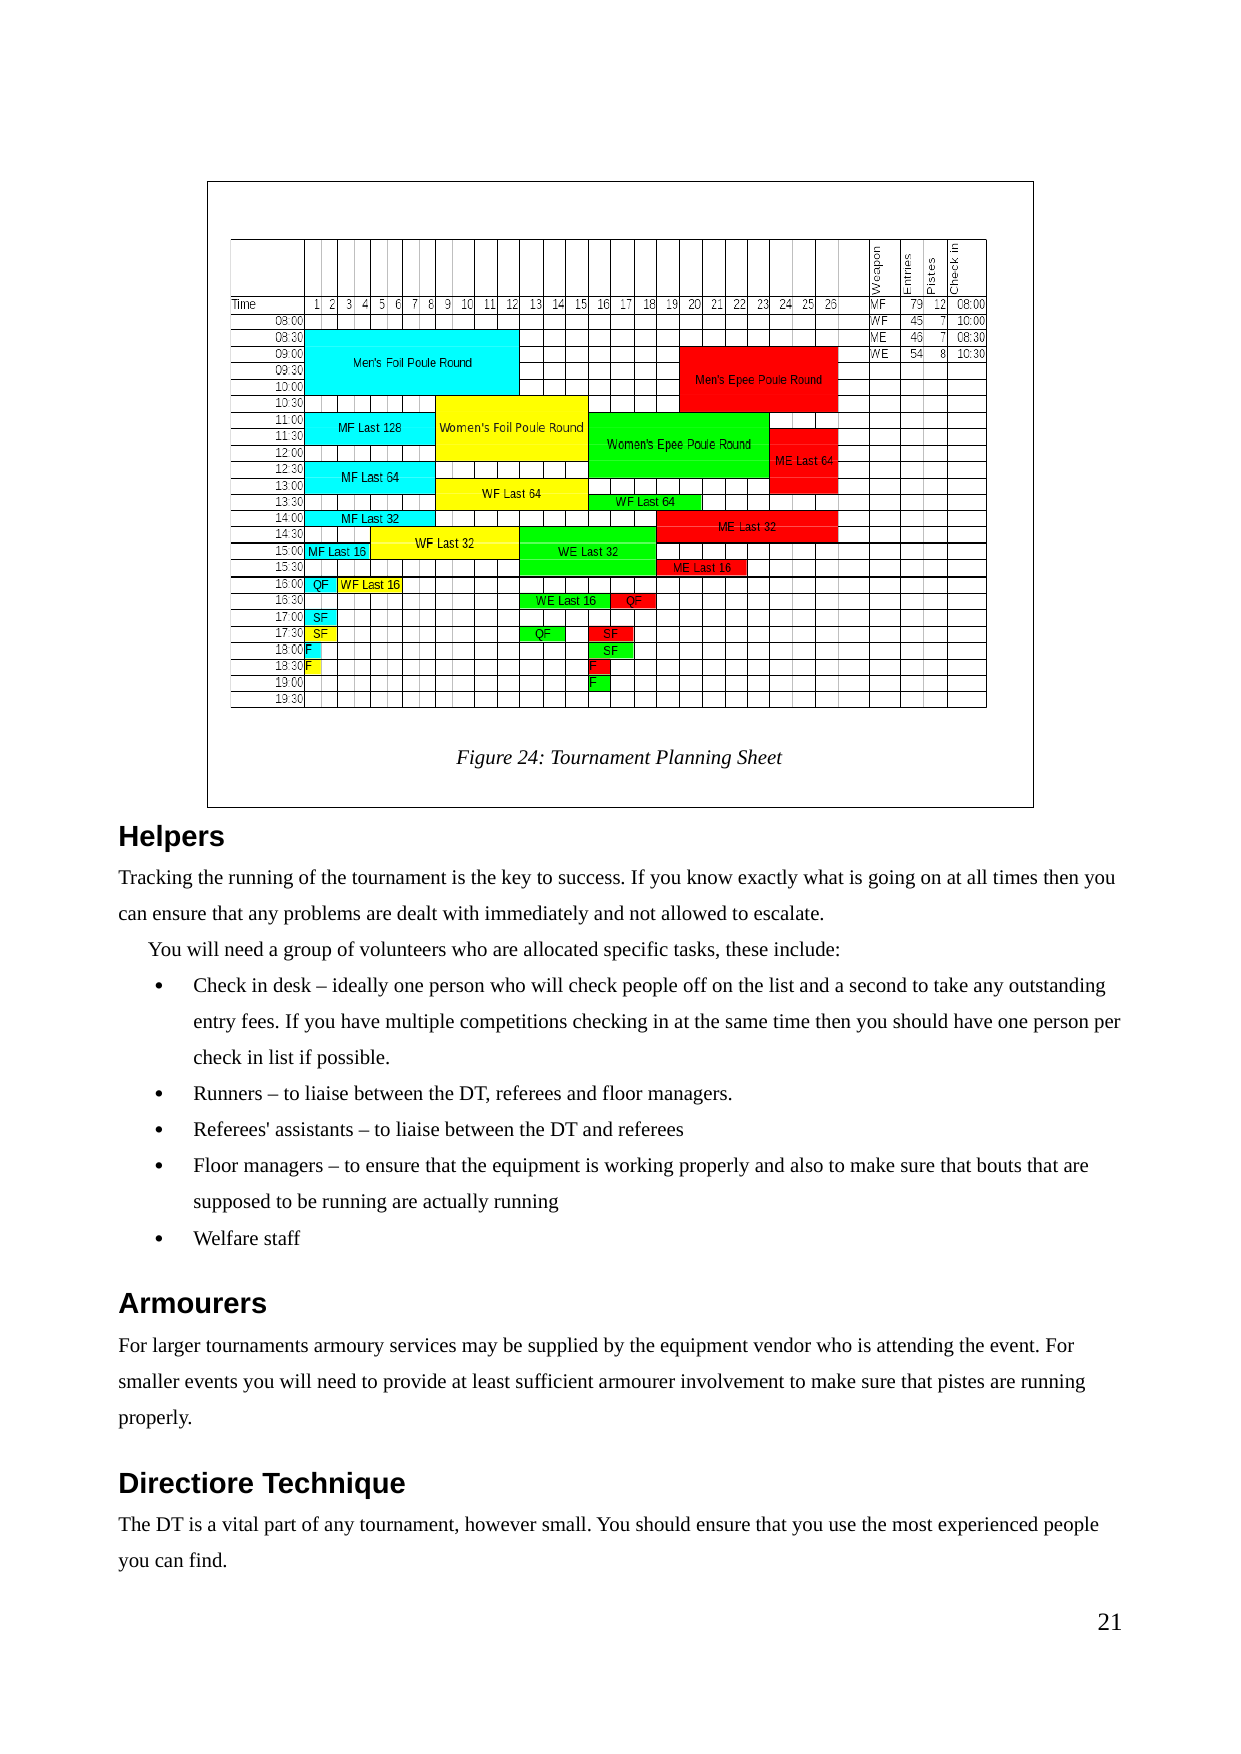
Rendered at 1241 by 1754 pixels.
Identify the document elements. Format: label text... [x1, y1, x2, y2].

subtitle Helpers [118, 177, 1122, 852]
text Figure 24: Tournament Planning Sheet [216, 745, 1024, 769]
text Tracking the running of the tournament is the key to success. If you know exactly what is going on at all times then you can ensure that any problems are dealt with immediately and not allowed to escalate. [118, 865, 1122, 925]
list Referees' assistants – to liaise between the DT and referees [156, 1117, 1122, 1141]
text For larger tournaments armoury services may be supplied by the equipment vendor who is attending the event. For smaller events you will need to provide at least sufficient armourer involvement to make sure that pistes are running properly. [118, 1332, 1122, 1429]
subtitle Armourers [118, 1286, 1122, 1320]
text You will need a group of volunteers who are allocated specific tasks, these include: [118, 937, 1122, 961]
list Runners – to liaise between the DT, referees and floor managers. [156, 1081, 1122, 1105]
list Check in desk – ideally one person who will check people off on the list and a second to take any outstanding entry fees. If you have multiple competitions checking in at the same time then you should have one person per check in list if possible. [156, 973, 1122, 1069]
list Welfare staff [156, 1225, 1122, 1249]
subtitle Directiore Technique [118, 1466, 1122, 1499]
text The DT is a vital part of any tournament, however small. You should ensure that you use the most experienced people you can find. [118, 1512, 1122, 1572]
list Floor managers – to ensure that the equipment is working properly and also to make sure that bouts that are supposed to be running are actually running [156, 1153, 1122, 1213]
